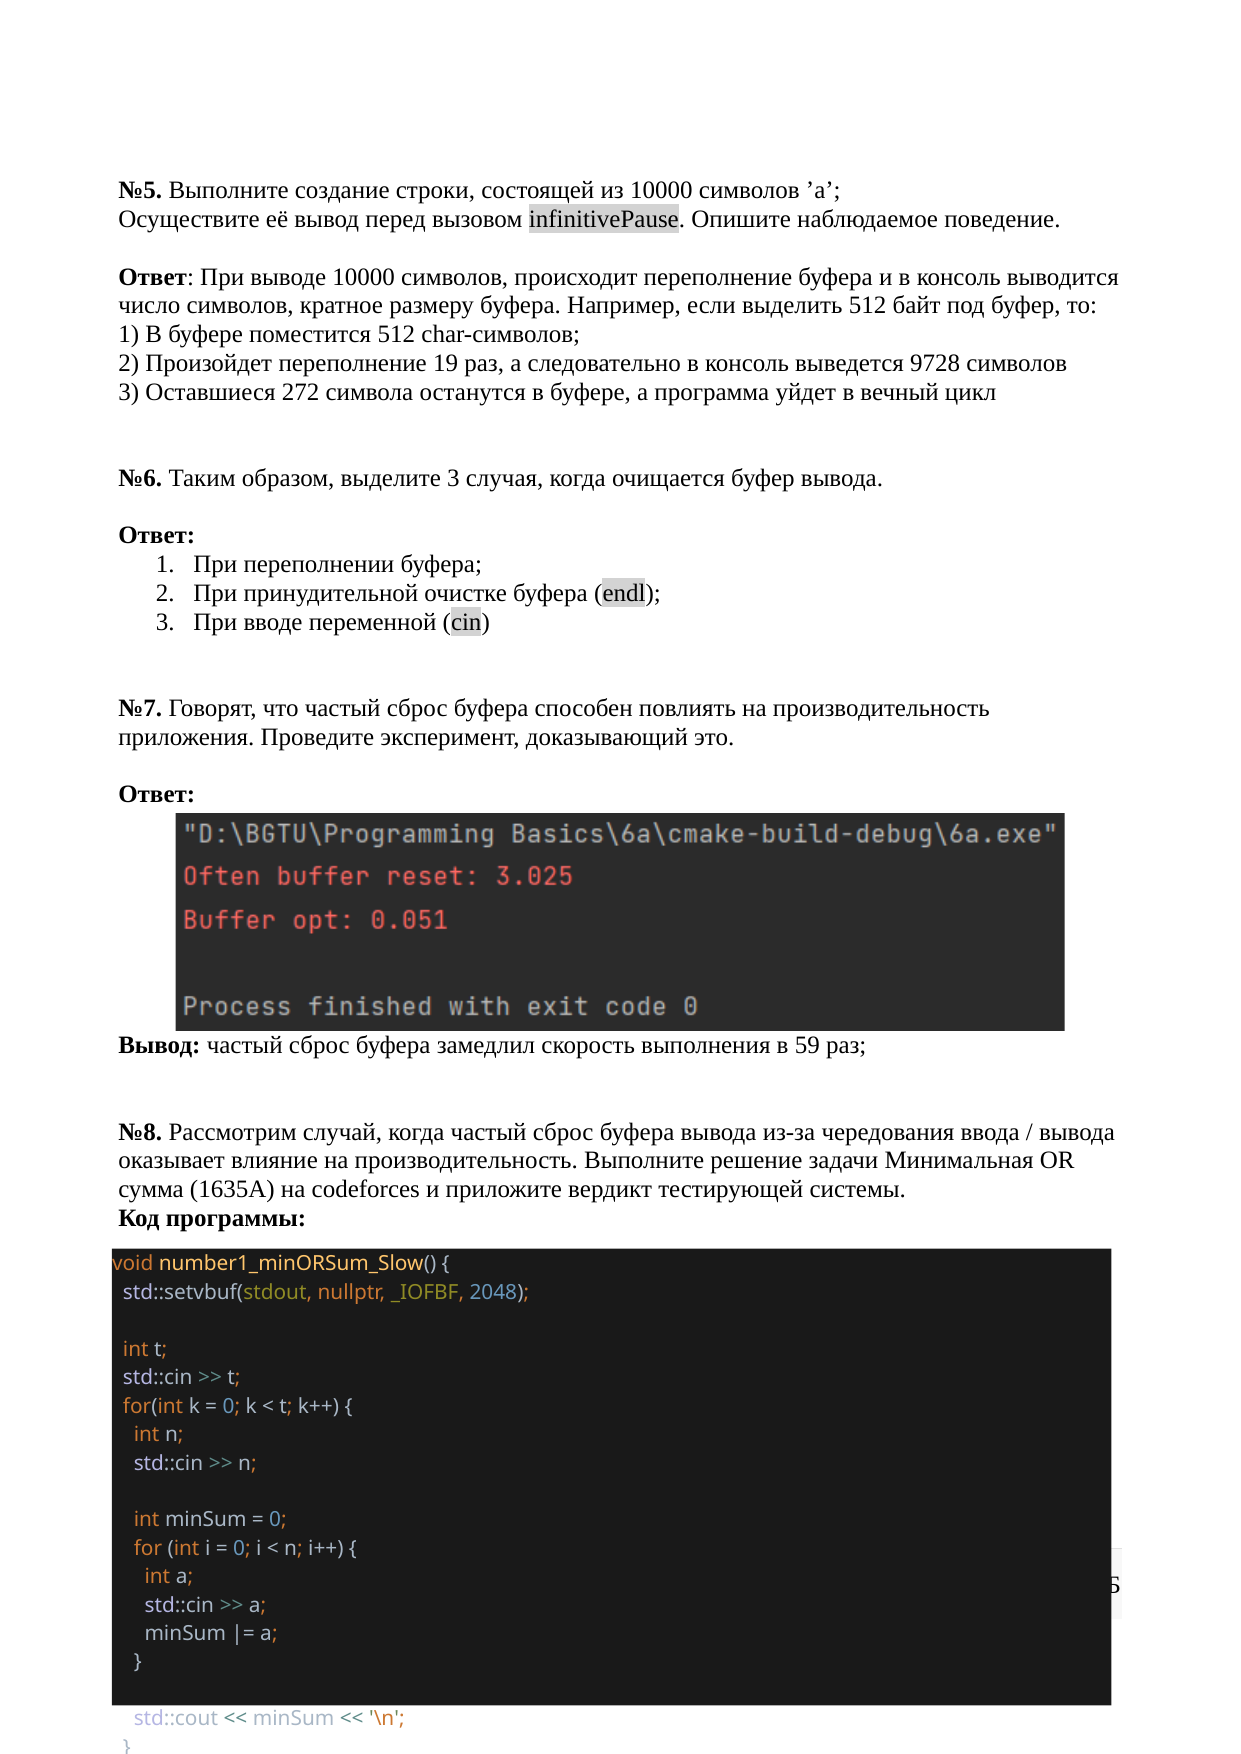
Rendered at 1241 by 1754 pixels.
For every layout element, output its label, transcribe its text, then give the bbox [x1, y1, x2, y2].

text Осуществите её вывод перед вызовом infinitivePause. Опишите наблюдаемое поведение. [118, 204, 1122, 233]
list При переполнении буфера; [156, 549, 1122, 578]
text 2) Произойдет переполнение 19 раз, а следовательно в консоль выведется 9728 символов [118, 348, 1122, 377]
picture [175, 813, 1065, 1031]
text Ответ: [118, 779, 1122, 808]
text 1) В буфере поместится 512 char-символов; [118, 319, 1122, 348]
text №7. Говорят, что частый сброс буфера способен повлиять на производительность приложения. Проведите эксперимент, доказывающий это. [118, 693, 1122, 751]
list При вводе переменной (cin) [156, 607, 1122, 636]
text Вывод: частый сброс буфера замедлил скорость выполнения в 59 раз; [118, 837, 1122, 1059]
list При принудительной очистке буфера (endl); [156, 578, 1122, 607]
text №6. Таким образом, выделите 3 случая, когда очищается буфер вывода. [118, 463, 1122, 492]
text Ответ: [118, 521, 1122, 549]
text №5. Выполните создание строки, состоящей из 10000 символов ’a’; [118, 176, 1122, 204]
text Код программы: [118, 1203, 1122, 1232]
table_header 0 КБ [1112, 1549, 1122, 1619]
text №8. Рассмотрим случай, когда частый сброс буфера вывода из-за чередования ввода / вывода оказывает влияние на производительность. Выполните решение задачи Минимальная OR сумма (1635A) на codeforces и приложите вердикт тестирующей системы. [118, 1117, 1122, 1203]
text Ответ: При выводе 10000 символов, происходит переполнение буфера и в консоль выводится число символов, кратное размеру буфера. Например, если выделить 512 байт под буфер, то: [118, 262, 1122, 319]
text 3) Оставшиеся 272 символа останутся в буфере, а программа уйдет в вечный цикл [118, 377, 1122, 406]
